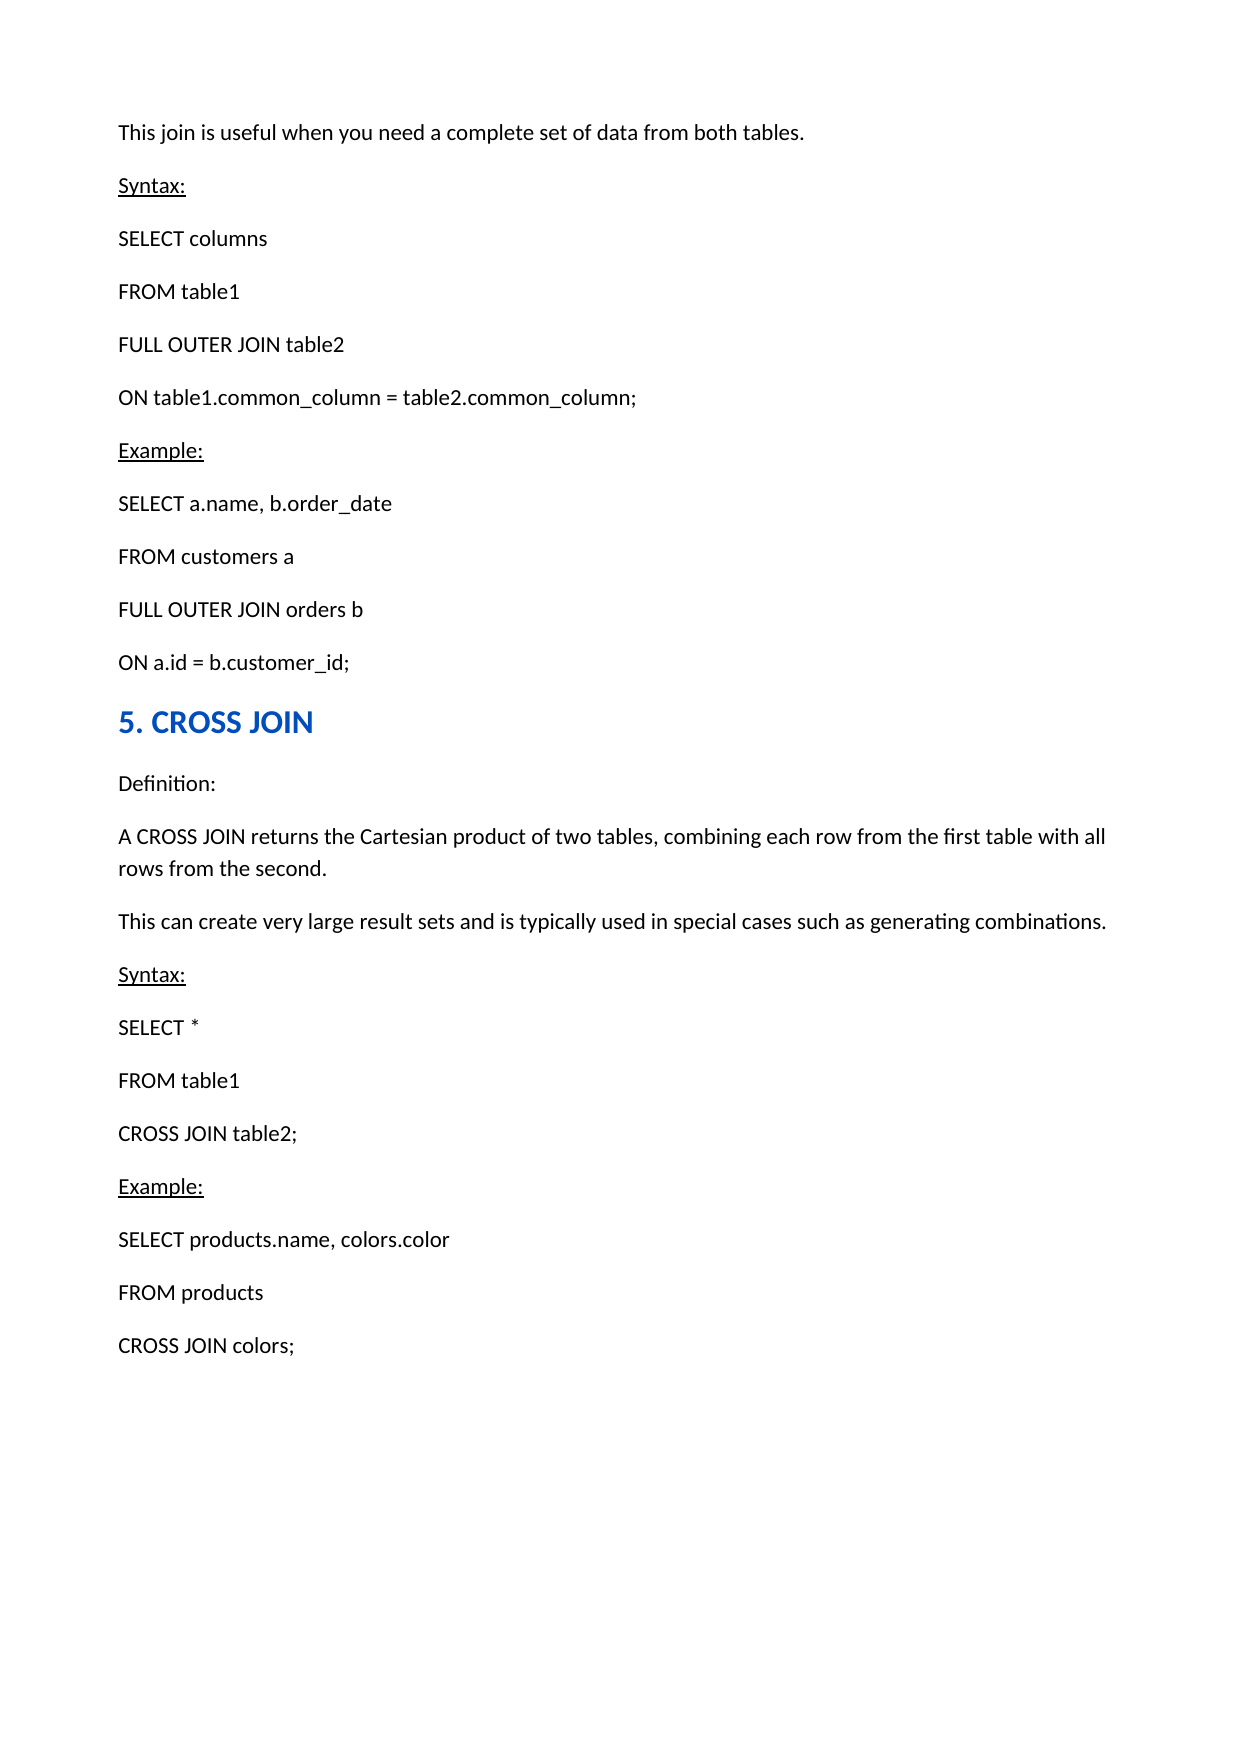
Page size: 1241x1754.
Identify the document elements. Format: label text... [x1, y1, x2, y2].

text Syntax: [118, 960, 1122, 988]
text CROSS JOIN table2; [118, 1119, 1122, 1147]
text ON table1.common_column = table2.common_column; [118, 383, 1122, 411]
text SELECT products.name, colors.color [118, 1225, 1122, 1253]
text FULL OUTER JOIN orders b [118, 595, 1122, 623]
text FULL OUTER JOIN table2 [118, 330, 1122, 358]
text Example: [118, 1172, 1122, 1200]
text FROM products [118, 1278, 1122, 1306]
text This can create very large result sets and is typically used in special cases such as generating combinations. [118, 907, 1122, 935]
text FROM customers a [118, 542, 1122, 570]
text SELECT columns [118, 224, 1122, 252]
text A CROSS JOIN returns the Cartesian product of two tables, combining each row from the first table with all rows from the second. [118, 822, 1122, 882]
text 5. CROSS JOIN [118, 701, 1122, 742]
text FROM table1 [118, 1066, 1122, 1094]
text Example: [118, 436, 1122, 464]
text SELECT a.name, b.order_date [118, 489, 1122, 517]
text FROM table1 [118, 277, 1122, 305]
text SELECT * [118, 1013, 1122, 1041]
text Syntax: [118, 171, 1122, 199]
text CROSS JOIN colors; [118, 1331, 1122, 1359]
text ON a.id = b.customer_id; [118, 648, 1122, 676]
text This join is useful when you need a complete set of data from both tables. [118, 118, 1122, 146]
text Definition: [118, 769, 1122, 797]
